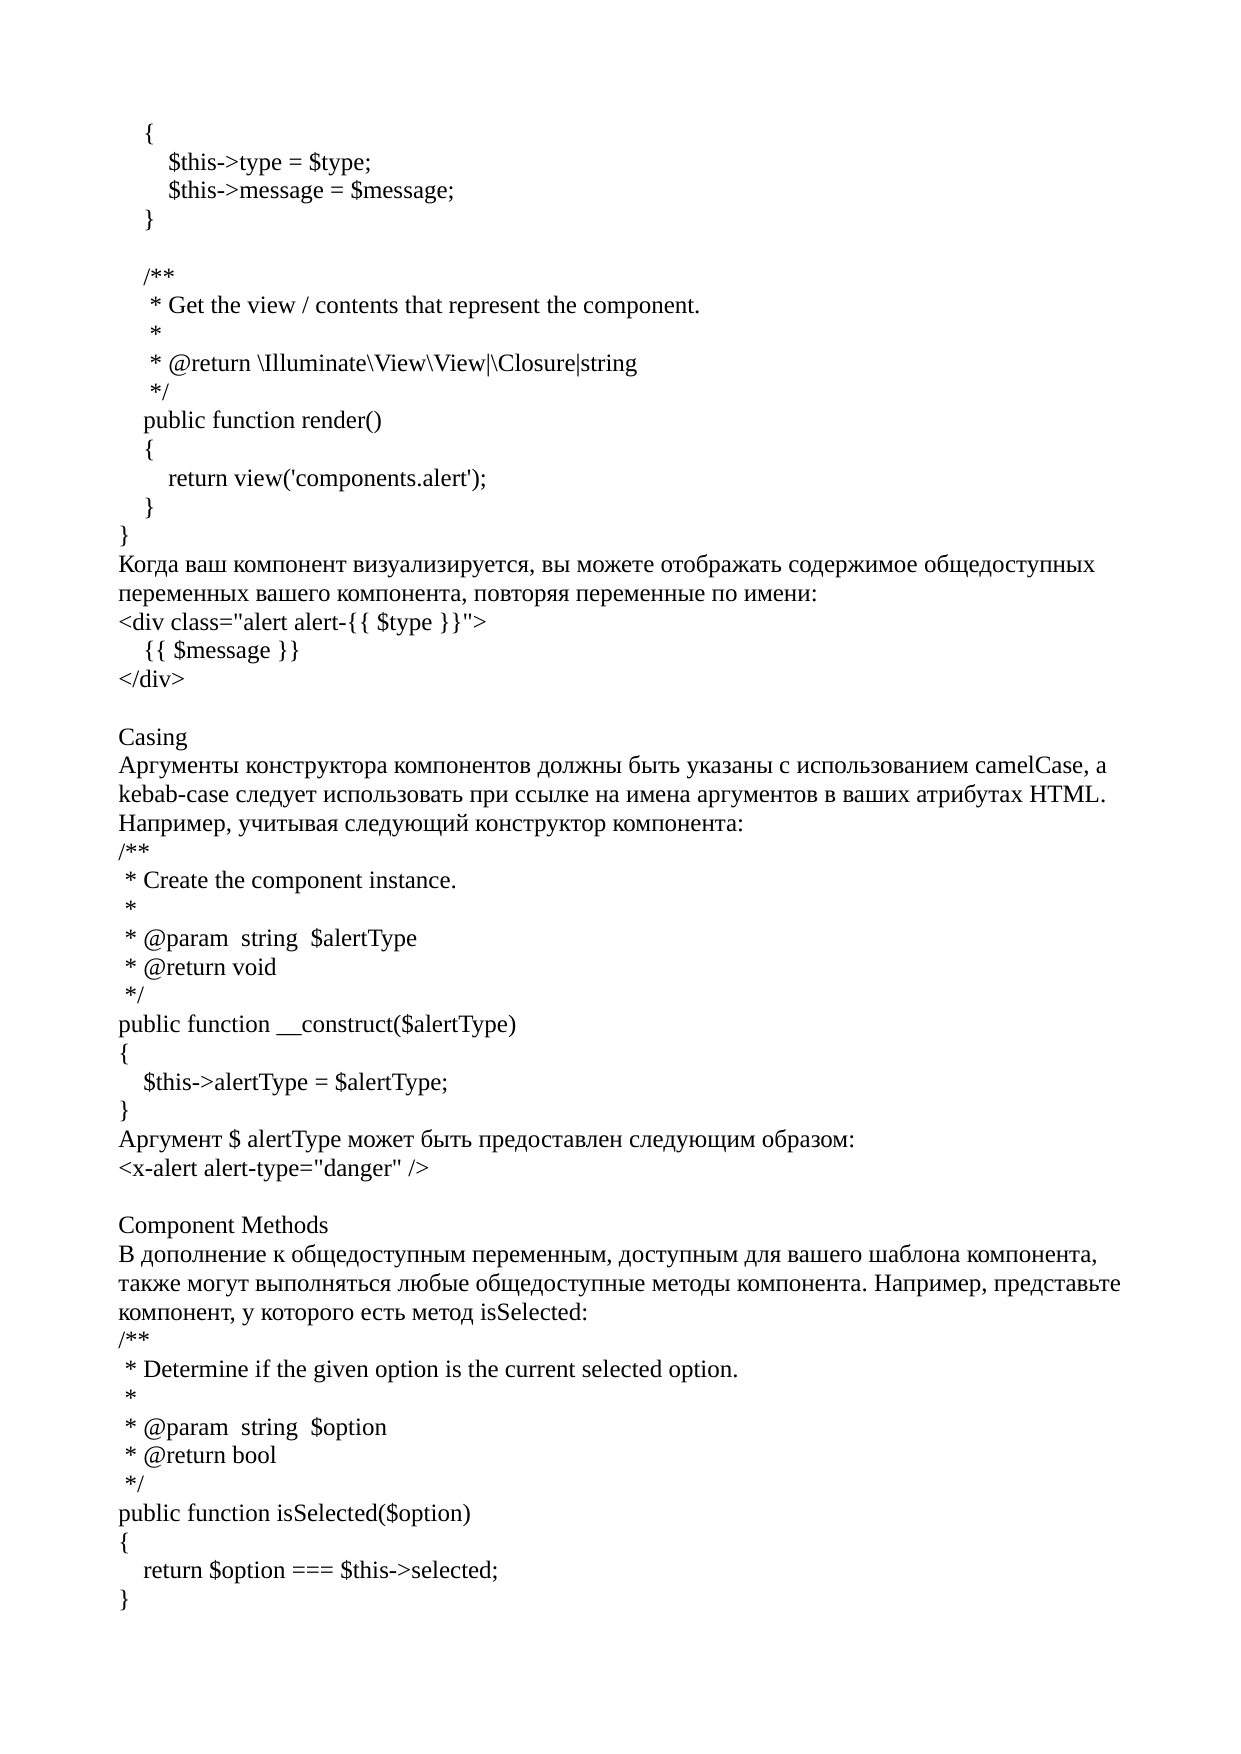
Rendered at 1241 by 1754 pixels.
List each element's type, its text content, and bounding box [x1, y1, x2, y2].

text <div class="alert alert-{{ $type }}"> [118, 607, 1122, 636]
text } [118, 204, 1122, 233]
text Аргументы конструктора компонентов должны быть указаны с использованием camelCase, а kebab-case следует использовать при ссылке на имена аргументов в ваших атрибутах HTML. Например, учитывая следующий конструктор компонента: [118, 751, 1122, 837]
text Casing [118, 722, 1122, 751]
text * [118, 319, 1122, 348]
text {{ $message }} [118, 636, 1122, 664]
text $this->alertType = $alertType; [118, 1067, 1122, 1096]
text * @param string $option [118, 1412, 1122, 1441]
text <x-alert alert-type="danger" /> [118, 1153, 1122, 1182]
text */ [118, 1469, 1122, 1498]
text { [118, 434, 1122, 463]
text } [118, 492, 1122, 521]
text /** [118, 1326, 1122, 1354]
text { [118, 1038, 1122, 1067]
text * Determine if the given option is the current selected option. [118, 1354, 1122, 1383]
text /** [118, 262, 1122, 291]
text * [118, 1383, 1122, 1412]
text Component Methods [118, 1211, 1122, 1239]
text public function render() [118, 406, 1122, 434]
text return view('components.alert'); [118, 463, 1122, 492]
text public function isSelected($option) [118, 1498, 1122, 1527]
text В дополнение к общедоступным переменным, доступным для вашего шаблона компонента, также могут выполняться любые общедоступные методы компонента. Например, представьте компонент, у которого есть метод isSelected: [118, 1239, 1122, 1326]
text $this->type = $type; [118, 147, 1122, 176]
text { [118, 118, 1122, 147]
text Когда ваш компонент визуализируется, вы можете отображать содержимое общедоступных переменных вашего компонента, повторяя переменные по имени: [118, 549, 1122, 607]
text </div> [118, 664, 1122, 693]
text $this->message = $message; [118, 176, 1122, 204]
text } [118, 1584, 1122, 1613]
text * Create the component instance. [118, 866, 1122, 894]
text { [118, 1527, 1122, 1556]
text public function __construct($alertType) [118, 1009, 1122, 1038]
text */ [118, 981, 1122, 1009]
text * [118, 894, 1122, 923]
text } [118, 521, 1122, 549]
text * @return bool [118, 1441, 1122, 1469]
text * @return \Illuminate\View\View|\Closure|string [118, 348, 1122, 377]
text * @param string $alertType [118, 923, 1122, 952]
text * @return void [118, 952, 1122, 981]
text return $option === $this->selected; [118, 1556, 1122, 1584]
text * Get the view / contents that represent the component. [118, 291, 1122, 319]
text /** [118, 837, 1122, 866]
text Аргумент $ alertType может быть предоставлен следующим образом: [118, 1124, 1122, 1153]
text } [118, 1096, 1122, 1124]
text */ [118, 377, 1122, 406]
